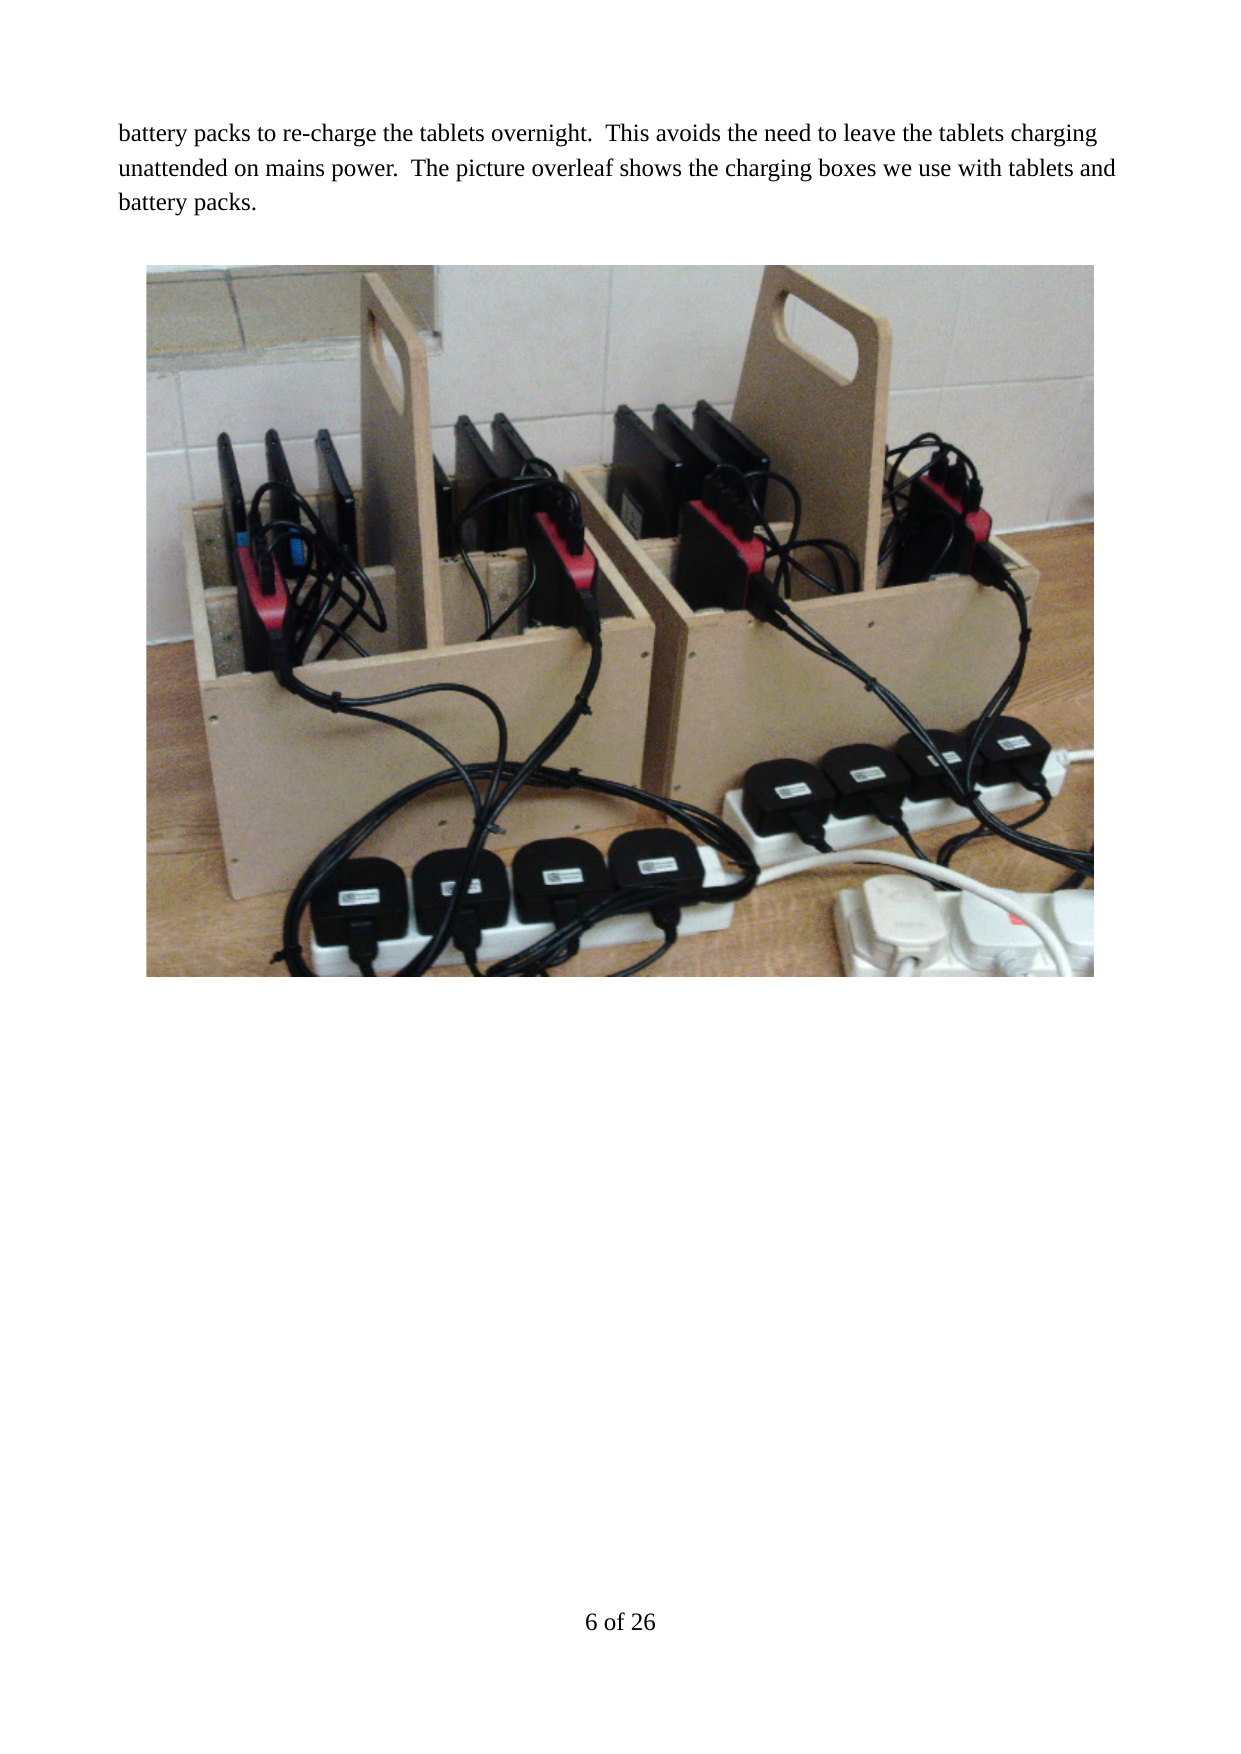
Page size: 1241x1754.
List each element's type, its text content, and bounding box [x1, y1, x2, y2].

picture [146, 265, 1094, 977]
text battery packs to re-charge the tablets overnight. This avoids the need to leave the tablets charging unattended on mains power. The picture overleaf shows the charging boxes we use with tablets and battery packs. [118, 118, 1122, 216]
